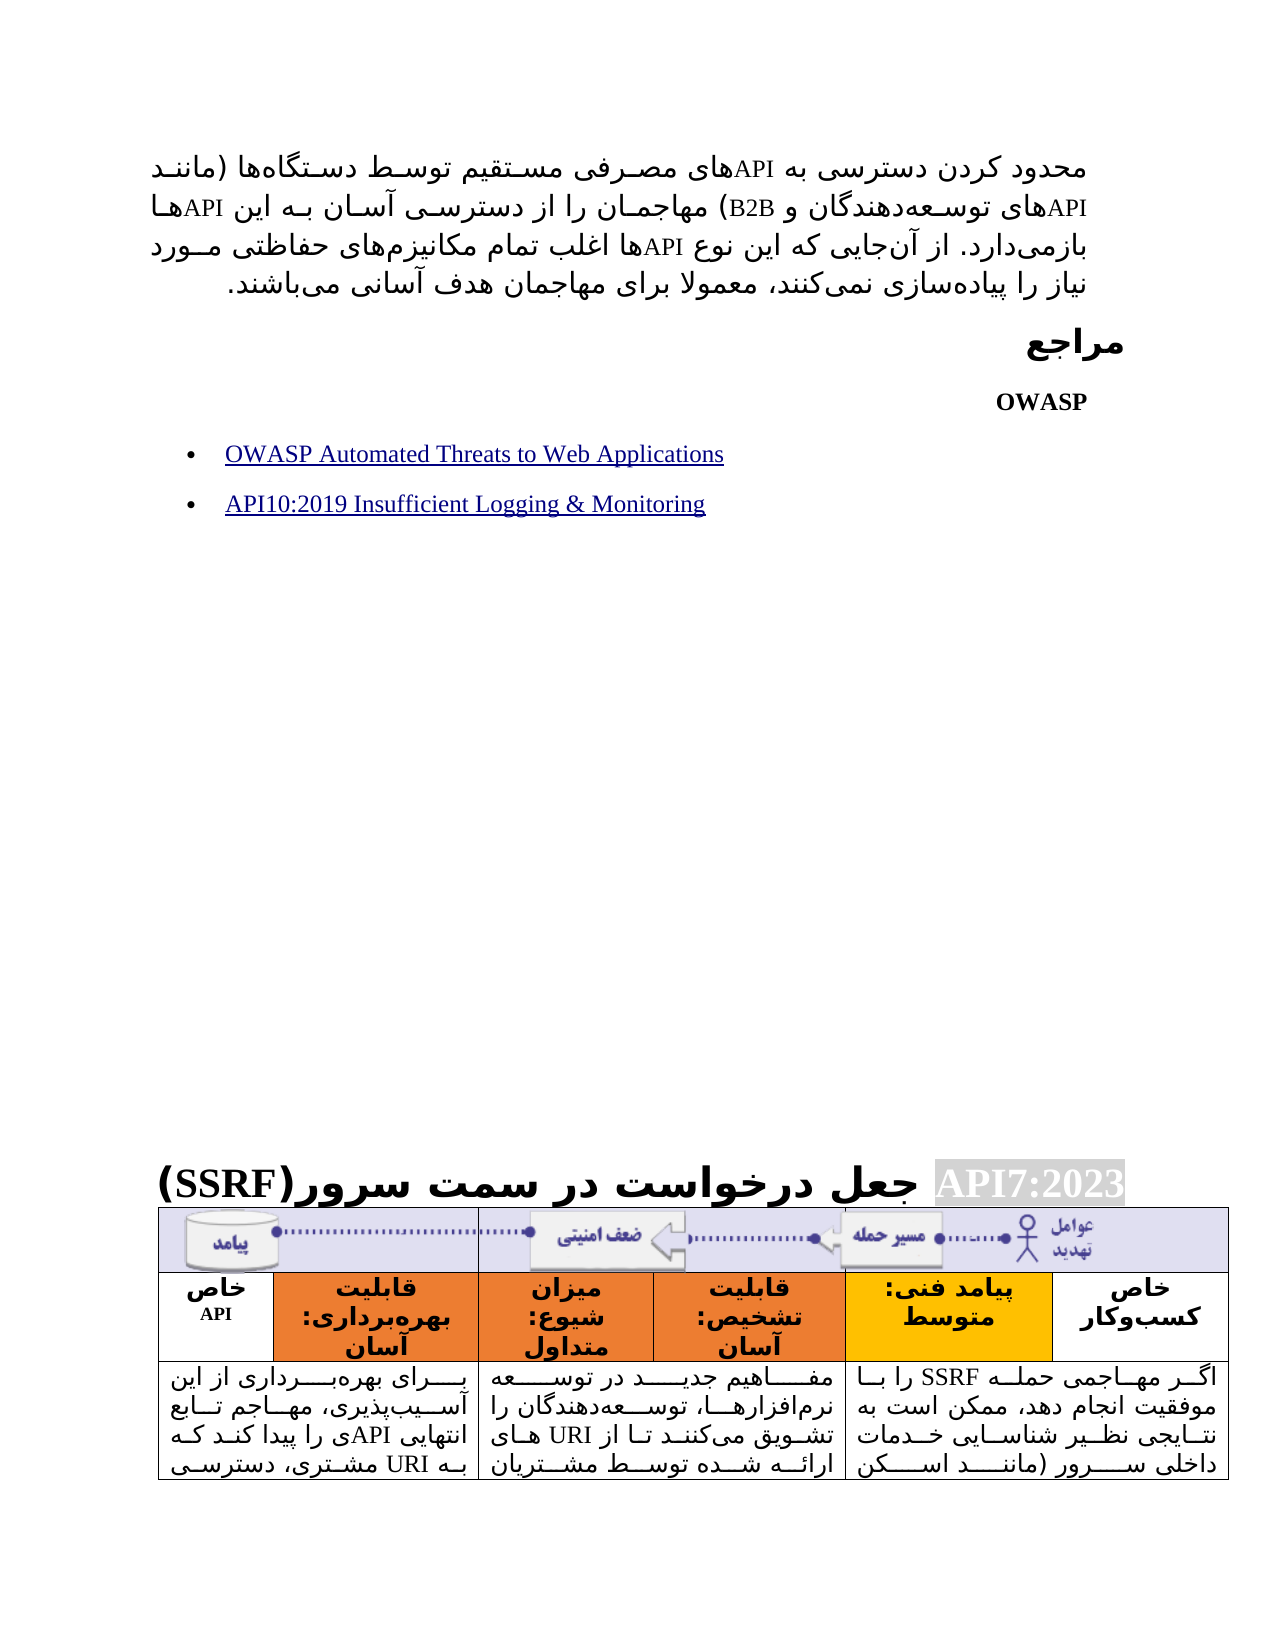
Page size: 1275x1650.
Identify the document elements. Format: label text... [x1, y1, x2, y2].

table_cell مفاهیم جدید در توسعه نرم‌افزارها، توسعه‌دهندگان را تشویق می‌کنند تا از URI های ارائه شده توسط مشتریان استفاده کنند. یکی از مشکلات رایج در اینجا این است که URI ارائه شده توسط مشتری به درستی اعتبارسنجی نشده یا اصلاح نشده باشند. برای تشخیص این مشکل، درخواست‌ها و پاسخ‌های API در روند توسعه و تست برنامه باید تجزیه و تحلیل شوند. وقتی که پاسخی به مشتری برنگشت داده نمی‌شود (مثل SSRF کور)، تشخیص و رفع آسیب‌پذیری نیاز به تلاش و خلاقیت بیشتری دارد. [479, 1362, 845, 1479]
table_cell پیامد فنی: متوسط [846, 1273, 1052, 1361]
table_header [479, 1208, 845, 1272]
table_header [159, 1208, 478, 1272]
list OWASP Automated Threats to Web Applications [187, 439, 1125, 468]
table_cell میزان شیوع: متداول [479, 1273, 653, 1361]
list API10:2019 Insufficient Logging & Monitoring [187, 489, 1125, 518]
table_cell قابلیت تشخیص: آسان [654, 1273, 845, 1361]
text مراجع [150, 322, 1125, 361]
table_header [846, 1208, 1228, 1272]
subtitle API7:2023 جعل درخواست در سمت سرور(SSRF) [150, 1158, 1125, 1207]
table_cell اگر مهاجمی حمله SSRF را با موفقیت انجام دهد، ممکن است به نتایجی نظیر شناسایی خدمات داخلی سرور (مانند اسکن پورت‌ها)، دسترسی به اطلاعات محرمانه افشا شده، دور زدن دیواره‌ی آتش‌ و دیگر مکانیزم‌های امنیتی دست یابد. در برخی موارد، این نوع حمله می‌تواند منجر به اختلال در ارائه سرویس (DoS) شود و باعث شود مهاجم از سرور به عنوان یک پروکسی برای پنهان کردن فعالیت‌های مخرب استفاده کند. [846, 1362, 1228, 1479]
table_cell خاص کسب‌و‌کار [1053, 1273, 1228, 1361]
table_cell خاص API [159, 1273, 273, 1361]
text OWASP [150, 384, 1087, 418]
table_cell برای بهره‌برداری از این آسیب‌پذیری، مهاجم تابع انتهایی APIی را پیدا کند که به URI مشتری، دسترسی می‌دهد. به طور کلی، SSRF ابتدایی (که بر مبنای feedback حاصل از موفقیت یا شکست حمله طراحی شده) نسبت به SSRF کور راحت‌تر بهره‌برداری می‌شود. [159, 1362, 478, 1479]
text محدود کردن دسترسی به API‌های مصرفی مستقیم توسط دستگاه‌ها (مانند API‌های توسعه‌دهندگان و B2B) مهاجمان را از دسترسی آسان به این API‌ها بازمی‌دارد. از آن‌جایی که این نوع API‌ها اغلب تمام مکانیزم‌های حفاظتی مورد نیاز را پیاده‌سازی نمی‌کنند، معمولا برای مهاجمان هدف آسانی می‌باشند. [150, 150, 1087, 301]
table_cell قابلیت بهره‌برداری: آسان [274, 1273, 478, 1361]
